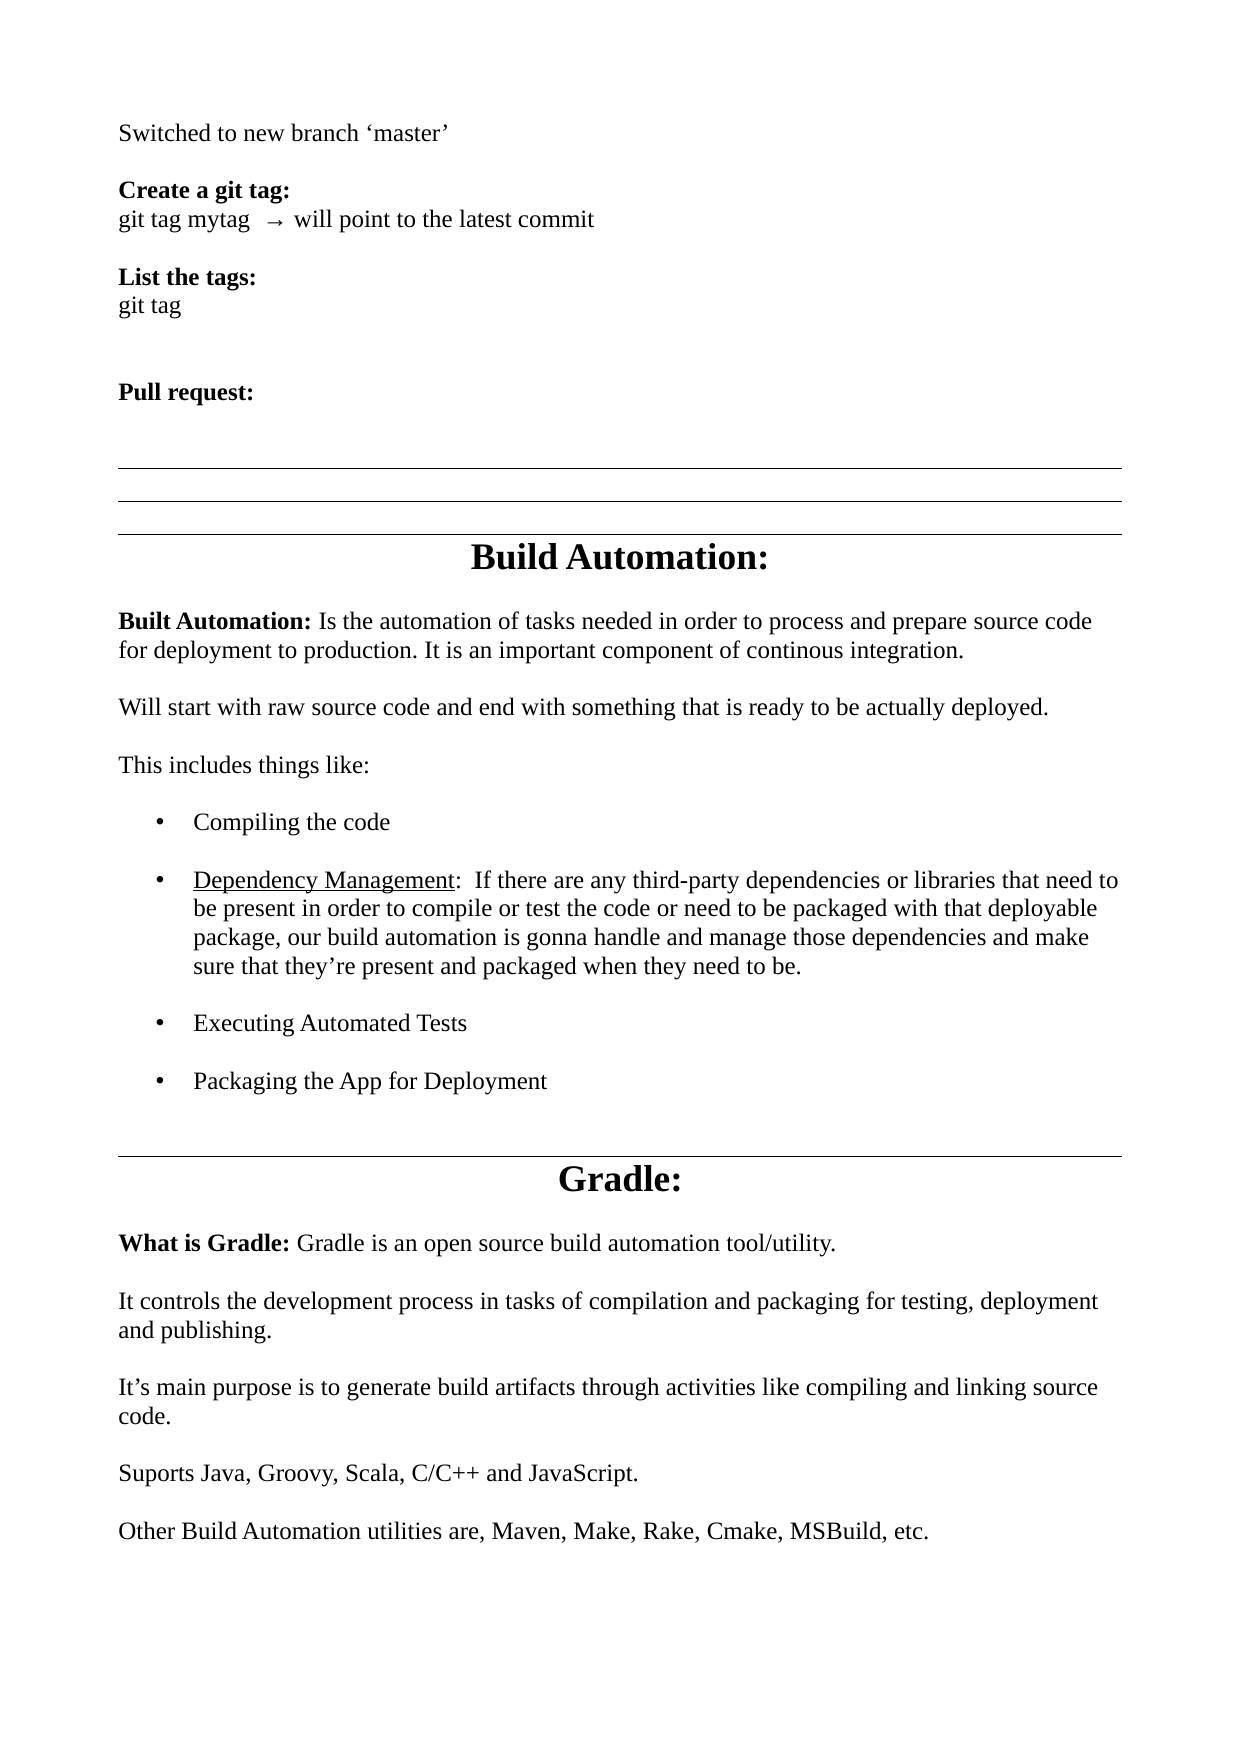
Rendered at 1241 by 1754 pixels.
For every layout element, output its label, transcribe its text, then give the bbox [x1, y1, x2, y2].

text It controls the development process in tasks of compilation and packaging for testing, deployment and publishing. [118, 1286, 1122, 1343]
text Create a git tag: [118, 176, 1122, 204]
text Other Build Automation utilities are, Maven, Make, Rake, Cmake, MSBuild, etc. [118, 1516, 1122, 1545]
list Dependency Management: If there are any third-party dependencies or libraries that need to be present in order to compile or test the code or need to be packaged with that deployable package, our build automation is gonna handle and manage those dependencies and make sure that they’re present and packaged when they need to be. [156, 865, 1122, 980]
list Packaging the App for Deployment [156, 1066, 1122, 1095]
text Built Automation: Is the automation of tasks needed in order to process and prepare source code for deployment to production. It is an important component of continous integration. [118, 606, 1122, 663]
text Gradle: [118, 1157, 1122, 1200]
list Executing Automated Tests [156, 1008, 1122, 1037]
text Build Automation: [118, 535, 1122, 577]
text List the tags: [118, 262, 1122, 291]
text git tag mytag → will point to the latest commit [118, 204, 1122, 233]
text What is Gradle: Gradle is an open source build automation tool/utility. [118, 1228, 1122, 1257]
text This includes things like: [118, 750, 1122, 778]
list Compiling the code [156, 807, 1122, 836]
text git tag [118, 291, 1122, 319]
text Will start with raw source code and end with something that is ready to be actually deployed. [118, 692, 1122, 721]
text It’s main purpose is to generate build artifacts through activities like compiling and linking source code. [118, 1372, 1122, 1430]
text Pull request: [118, 377, 1122, 406]
text Suports Java, Groovy, Scala, C/C++ and JavaScript. [118, 1458, 1122, 1487]
text Switched to new branch ‘master’ [118, 118, 1122, 147]
